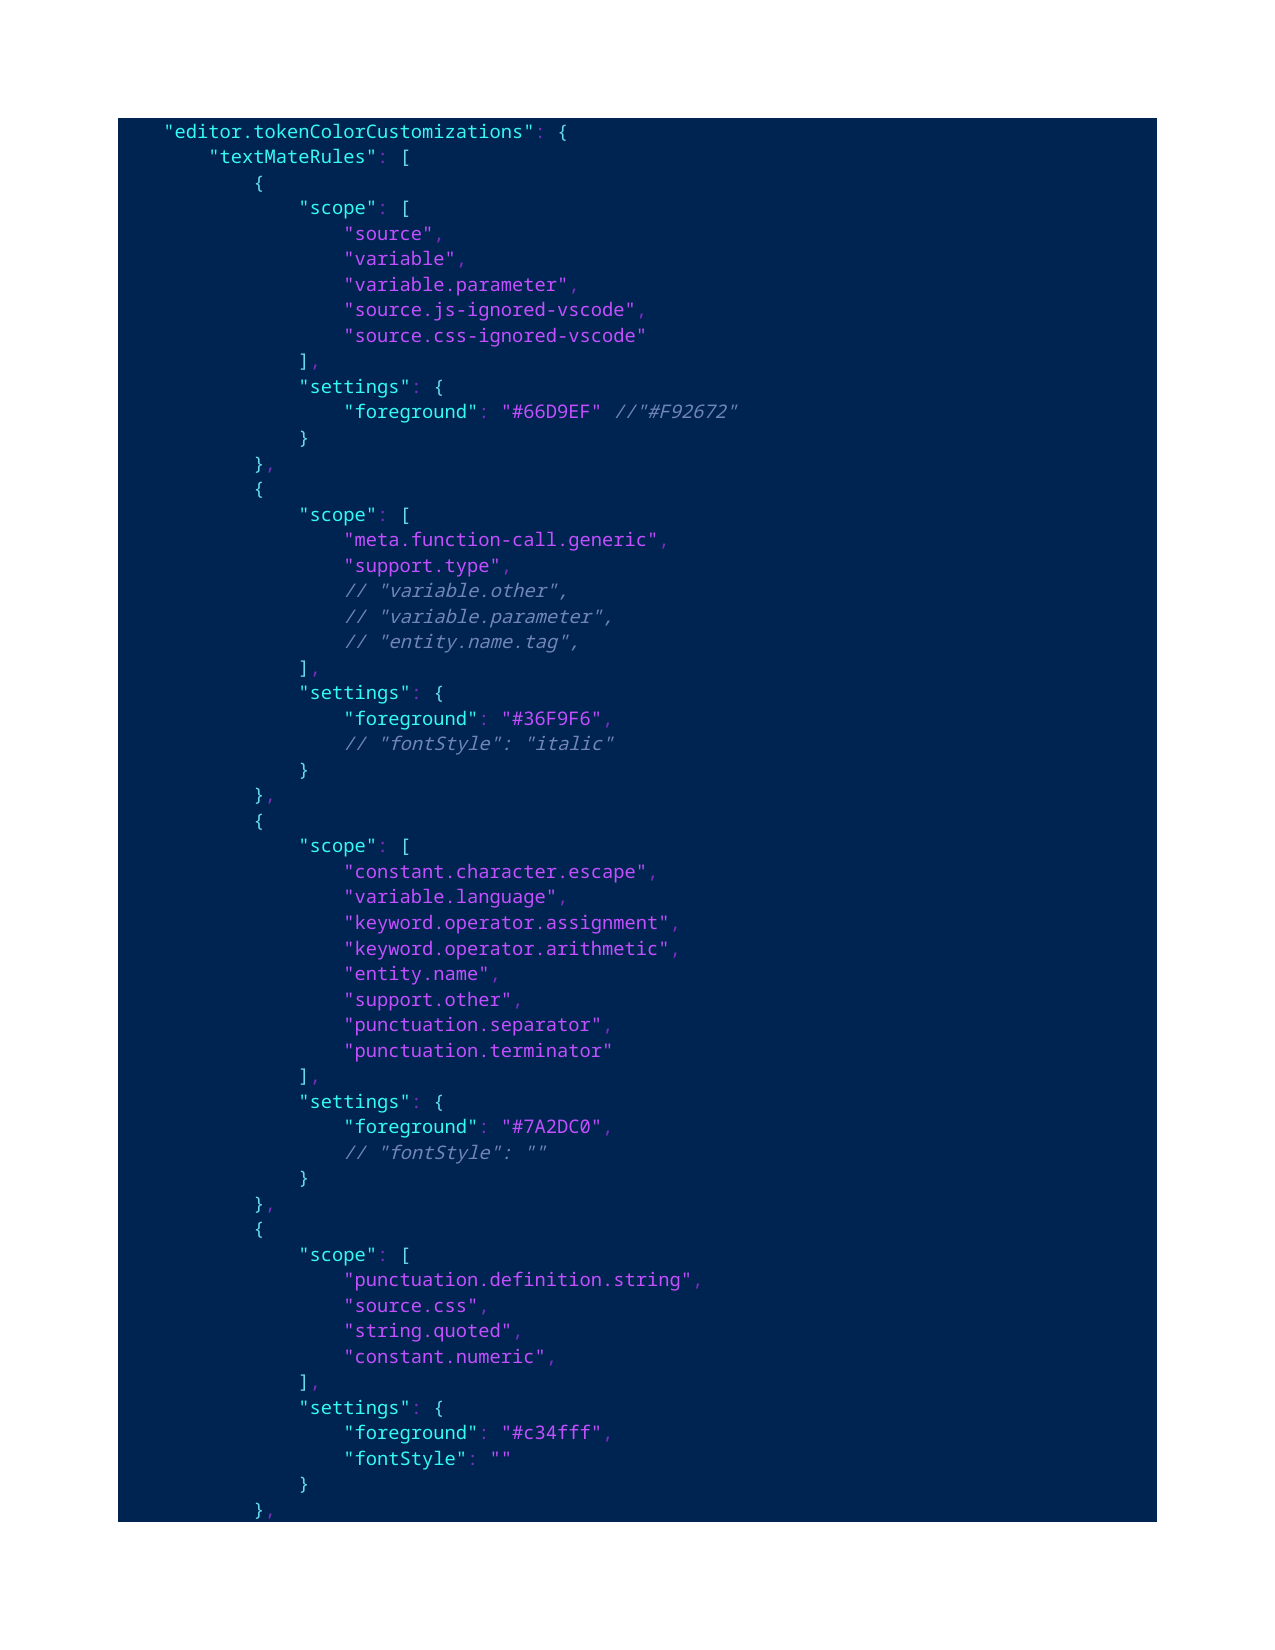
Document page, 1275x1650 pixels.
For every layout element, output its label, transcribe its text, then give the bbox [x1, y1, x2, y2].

text "settings": { [118, 679, 1157, 705]
text "source.js-ignored-vscode", [118, 297, 1157, 322]
text ], [118, 348, 1157, 373]
text // "entity.name.tag", [118, 628, 1157, 654]
text "fontStyle": "" [118, 1445, 1157, 1471]
text // "variable.parameter", [118, 603, 1157, 628]
text ], [118, 1369, 1157, 1394]
text } [118, 756, 1157, 782]
text "settings": { [118, 1394, 1157, 1420]
text "source.css-ignored-vscode" [118, 322, 1157, 348]
text ], [118, 654, 1157, 679]
text "punctuation.definition.string", [118, 1267, 1157, 1292]
text "variable", [118, 246, 1157, 271]
text }, [118, 1190, 1157, 1216]
text "settings": { [118, 1088, 1157, 1113]
text // "variable.other", [118, 577, 1157, 603]
text "variable.parameter", [118, 271, 1157, 297]
text "foreground": "#7A2DC0", [118, 1113, 1157, 1139]
text } [118, 1164, 1157, 1190]
text "textMateRules": [ [118, 144, 1157, 169]
text // "fontStyle": "" [118, 1139, 1157, 1164]
text "constant.character.escape", [118, 858, 1157, 884]
text "settings": { [118, 373, 1157, 399]
text // "fontStyle": "italic" [118, 731, 1157, 756]
text }, [118, 450, 1157, 475]
text }, [118, 1496, 1157, 1522]
text "scope": [ [118, 833, 1157, 858]
text "scope": [ [118, 195, 1157, 220]
text "foreground": "#36F9F6", [118, 705, 1157, 731]
text "keyword.operator.arithmetic", [118, 935, 1157, 960]
text { [118, 1216, 1157, 1241]
text "constant.numeric", [118, 1343, 1157, 1369]
text "punctuation.terminator" [118, 1037, 1157, 1062]
text } [118, 424, 1157, 450]
text "punctuation.separator", [118, 1011, 1157, 1037]
text "foreground": "#c34fff", [118, 1420, 1157, 1445]
text "keyword.operator.assignment", [118, 909, 1157, 935]
text "variable.language", [118, 884, 1157, 909]
text "source", [118, 220, 1157, 246]
text "scope": [ [118, 1241, 1157, 1267]
text "support.type", [118, 552, 1157, 577]
text "foreground": "#66D9EF" //"#F92672" [118, 399, 1157, 424]
text "string.quoted", [118, 1318, 1157, 1343]
text "source.css", [118, 1292, 1157, 1318]
text "support.other", [118, 986, 1157, 1011]
text { [118, 807, 1157, 833]
text ], [118, 1062, 1157, 1088]
text "entity.name", [118, 960, 1157, 986]
text } [118, 1471, 1157, 1496]
text { [118, 475, 1157, 501]
text "meta.function-call.generic", [118, 526, 1157, 552]
text }, [118, 782, 1157, 807]
text "editor.tokenColorCustomizations": { [118, 118, 1157, 144]
text "scope": [ [118, 501, 1157, 526]
text { [118, 169, 1157, 195]
